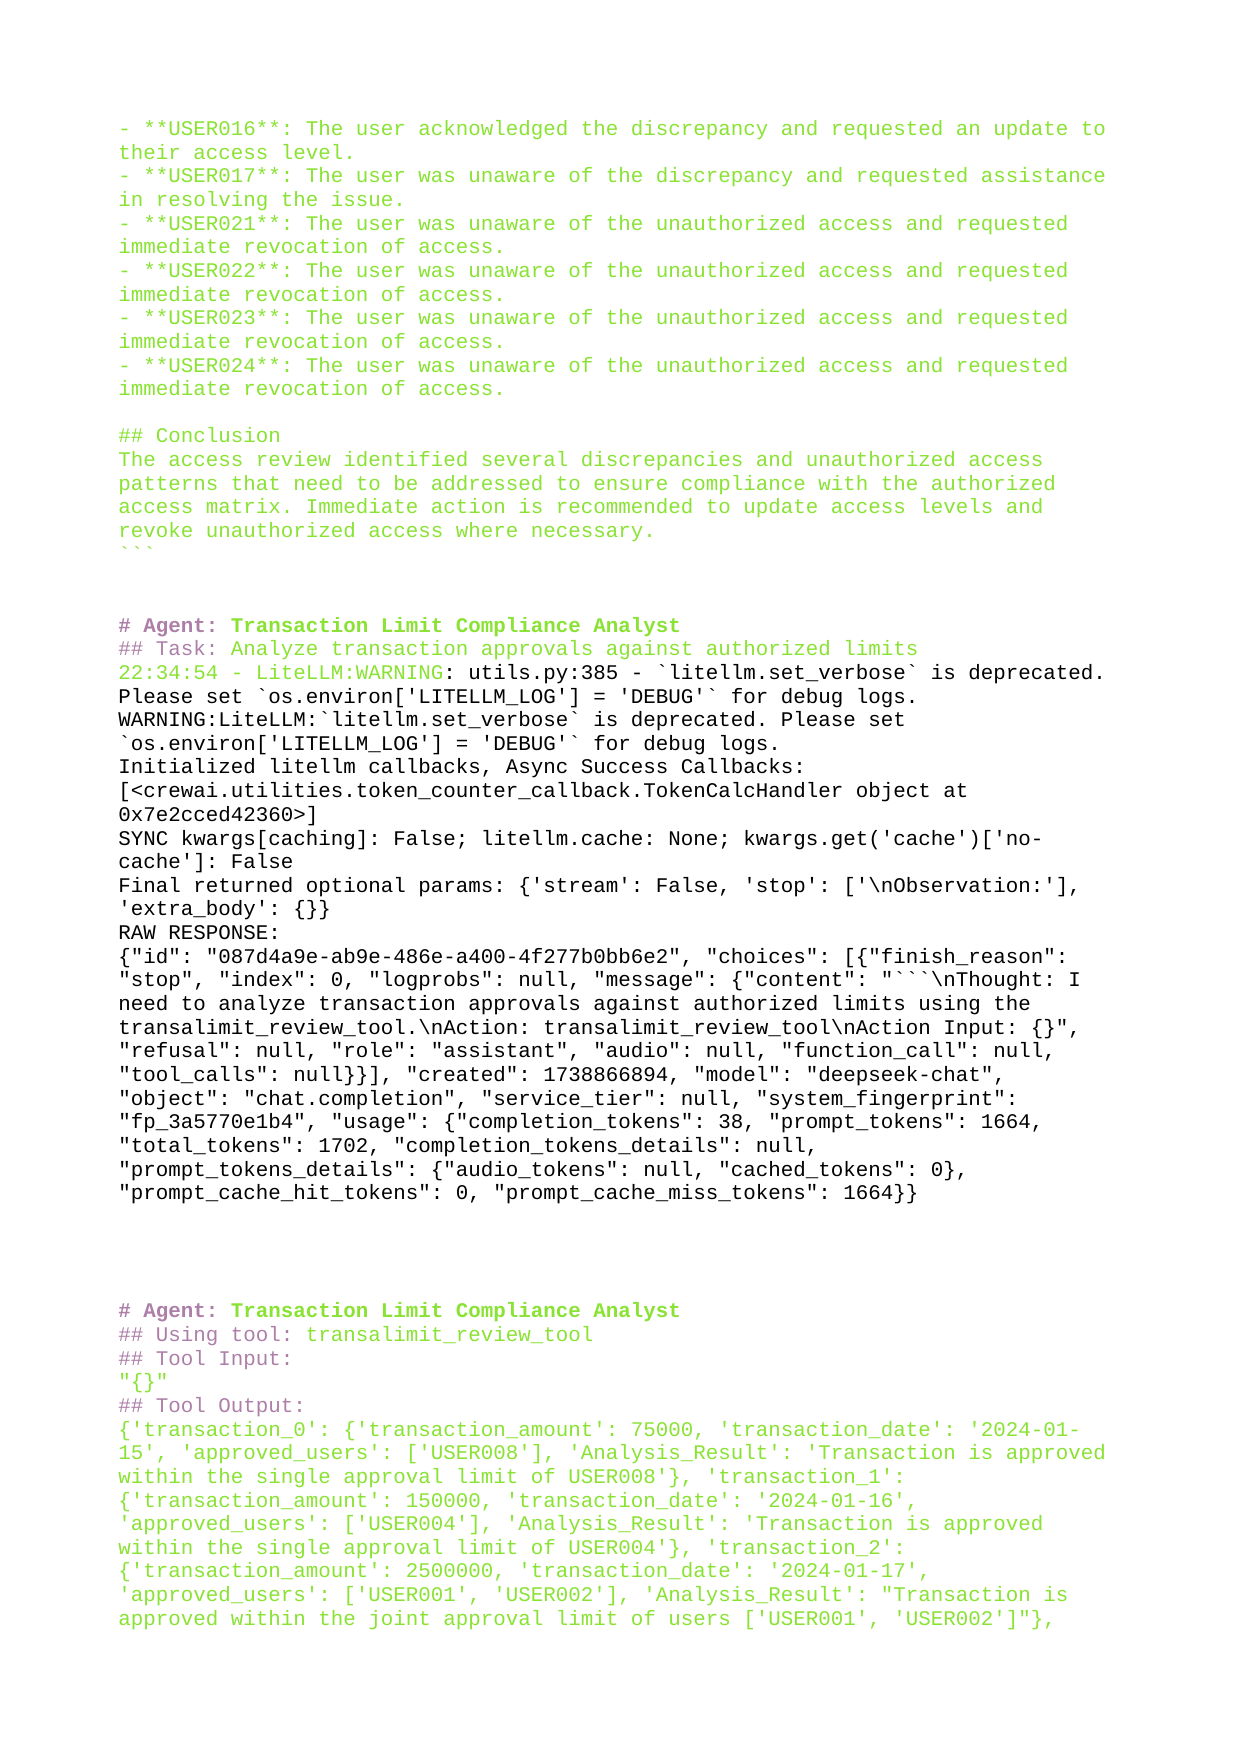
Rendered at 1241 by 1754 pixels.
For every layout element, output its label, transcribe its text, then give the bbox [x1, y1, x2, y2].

text - **USER022**: The user was unaware of the unauthorized access and requested immediate revocation of access. [118, 260, 1122, 307]
text - **USER024**: The user was unaware of the unauthorized access and requested immediate revocation of access. [118, 354, 1122, 402]
text # Agent: Transaction Limit Compliance Analyst [118, 1300, 1122, 1324]
text SYNC kwargs[caching]: False; litellm.cache: None; kwargs.get('cache')['no-cache']: False [118, 827, 1122, 875]
text ## Using tool: transalimit_review_tool [118, 1324, 1122, 1348]
text {"id": "087d4a9e-ab9e-486e-a400-4f277b0bb6e2", "choices": [{"finish_reason": "stop", "index": 0, "logprobs": null, "message": {"content": "```\nThought: I need to analyze transaction approvals against authorized limits using the transalimit_review_tool.\nAction: transalimit_review_tool\nAction Input: {}", "refusal": null, "role": "assistant", "audio": null, "function_call": null, "tool_calls": null}}], "created": 1738866894, "model": "deepseek-chat", "object": "chat.completion", "service_tier": null, "system_fingerprint": "fp_3a5770e1b4", "usage": {"completion_tokens": 38, "prompt_tokens": 1664, "total_tokens": 1702, "completion_tokens_details": null, "prompt_tokens_details": {"audio_tokens": null, "cached_tokens": 0}, "prompt_cache_hit_tokens": 0, "prompt_cache_miss_tokens": 1664}} [118, 946, 1122, 1206]
text WARNING:LiteLLM:`litellm.set_verbose` is deprecated. Please set `os.environ['LITELLM_LOG'] = 'DEBUG'` for debug logs. [118, 709, 1122, 757]
text ## Tool Output: [118, 1395, 1122, 1419]
text ## Tool Input: [118, 1348, 1122, 1371]
text "{}" [118, 1371, 1122, 1395]
text 22:34:54 - LiteLLM:WARNING: utils.py:385 - `litellm.set_verbose` is deprecated. Please set `os.environ['LITELLM_LOG'] = 'DEBUG'` for debug logs. [118, 662, 1122, 709]
text ## Conclusion [118, 426, 1122, 449]
text ``` [118, 544, 1122, 567]
text - **USER023**: The user was unaware of the unauthorized access and requested immediate revocation of access. [118, 307, 1122, 354]
text - **USER017**: The user was unaware of the discrepancy and requested assistance in resolving the issue. [118, 165, 1122, 213]
text - **USER021**: The user was unaware of the unauthorized access and requested immediate revocation of access. [118, 213, 1122, 260]
text The access review identified several discrepancies and unauthorized access patterns that need to be addressed to ensure compliance with the authorized access matrix. Immediate action is recommended to update access levels and revoke unauthorized access where necessary. [118, 449, 1122, 544]
text - **USER016**: The user acknowledged the discrepancy and requested an update to their access level. [118, 118, 1122, 165]
text {'transaction_0': {'transaction_amount': 75000, 'transaction_date': '2024-01-15', 'approved_users': ['USER008'], 'Analysis_Result': 'Transaction is approved within the single approval limit of USER008'}, 'transaction_1': {'transaction_amount': 150000, 'transaction_date': '2024-01-16', 'approved_users': ['USER004'], 'Analysis_Result': 'Transaction is approved within the single approval limit of USER004'}, 'transaction_2': {'transaction_amount': 2500000, 'transaction_date': '2024-01-17', 'approved_users': ['USER001', 'USER002'], 'Analysis_Result': "Transaction is approved within the joint approval limit of users ['USER001', 'USER002']"}, [118, 1419, 1122, 1631]
text RAW RESPONSE: [118, 922, 1122, 946]
text Final returned optional params: {'stream': False, 'stop': ['\nObservation:'], 'extra_body': {}} [118, 875, 1122, 922]
text Initialized litellm callbacks, Async Success Callbacks: [<crewai.utilities.token_counter_callback.TokenCalcHandler object at 0x7e2cced42360>] [118, 757, 1122, 827]
text # Agent: Transaction Limit Compliance Analyst [118, 615, 1122, 638]
text ## Task: Analyze transaction approvals against authorized limits [118, 638, 1122, 662]
